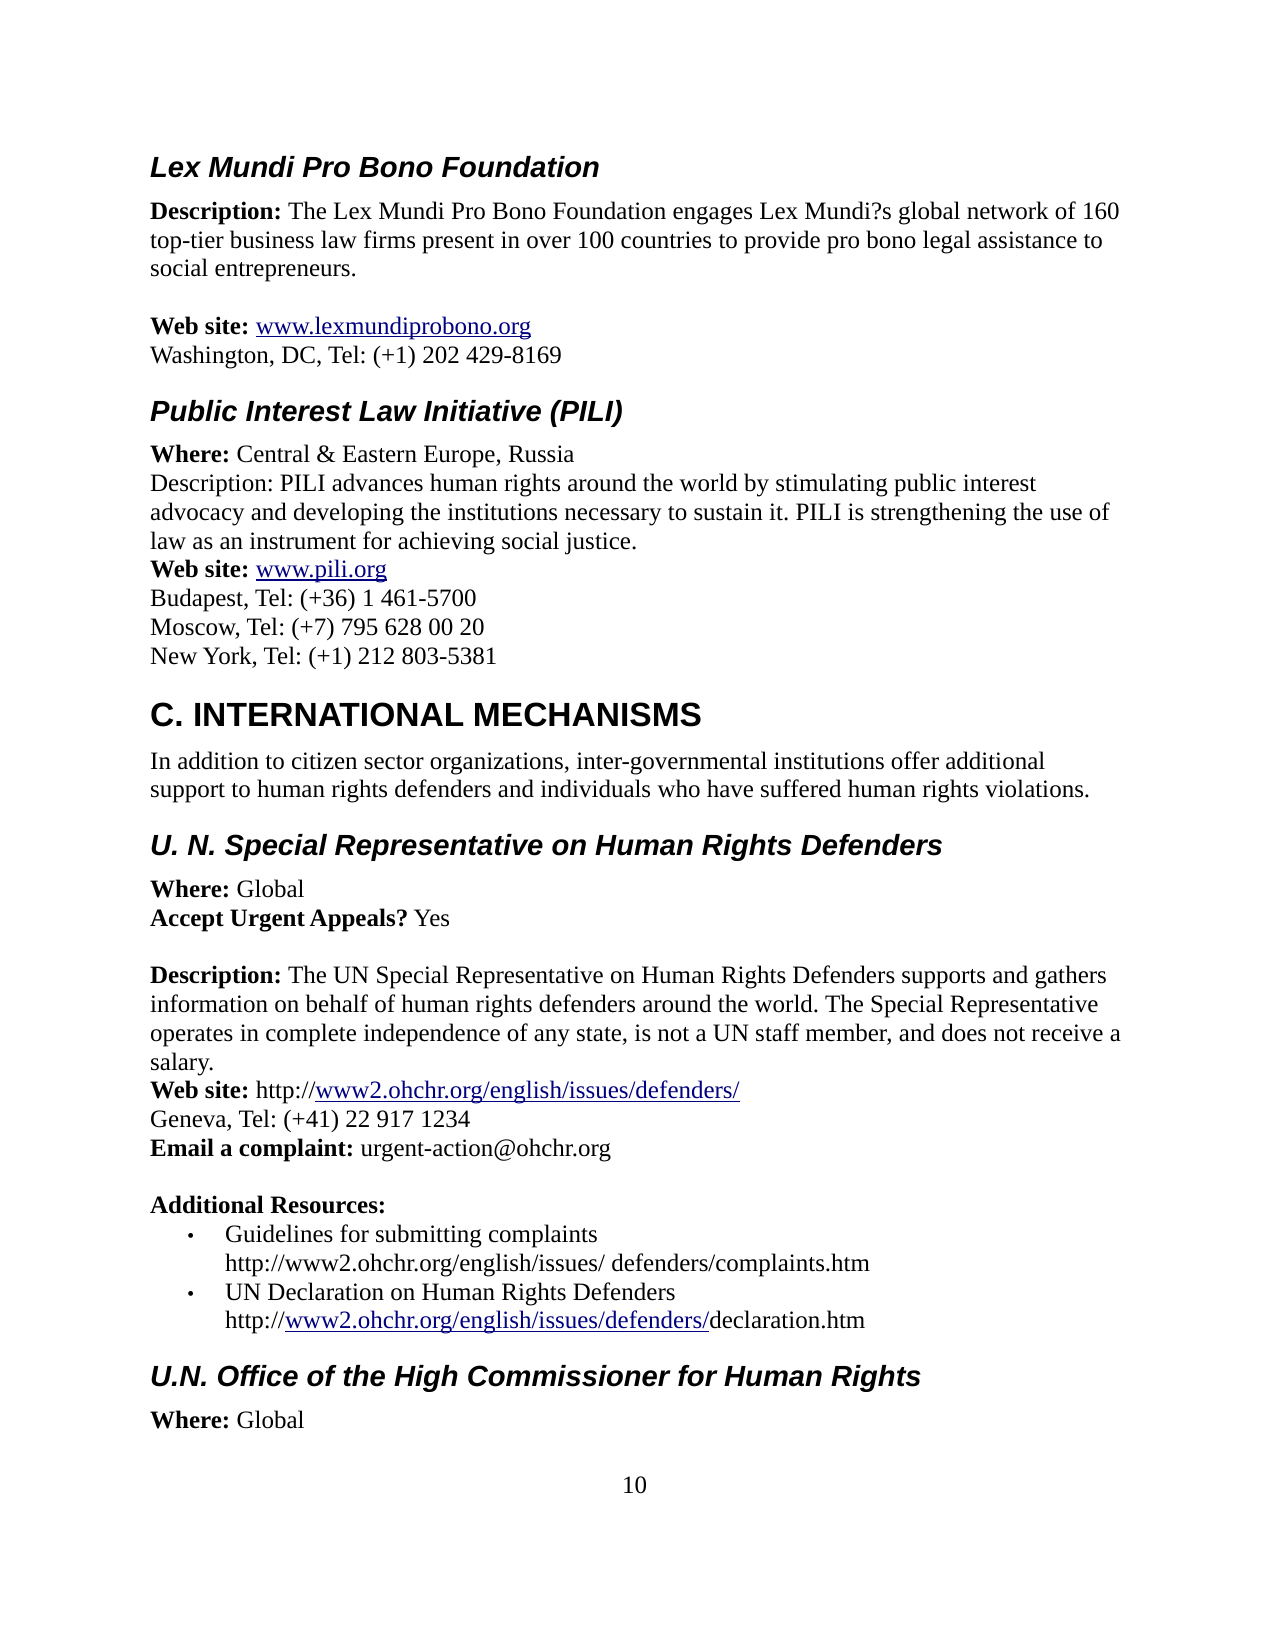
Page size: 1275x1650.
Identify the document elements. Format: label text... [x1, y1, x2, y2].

subtitle U.N. Office of the High Commissioner for Human Rights [150, 1359, 1125, 1393]
text In addition to citizen sector organizations, inter-governmental institutions offer additional support to human rights defenders and individuals who have suffered human rights violations. [150, 746, 1125, 803]
text Where: Global [150, 1405, 1125, 1434]
list UN Declaration on Human Rights Defenders http://www2.ohchr.org/english/issues/defenders/declaration.htm [187, 1277, 1125, 1334]
text Where: Central & Eastern Europe, Russia Description: PILI advances human rights around the world by stimulating public interest advocacy and developing the institutions necessary to sustain it. PILI is strengthening the use of law as an instrument for achieving social justice. Web site: www.pili.org Budapest, Tel: (+36) 1 461-5700 Moscow, Tel: (+7) 795 628 00 20 New York, Tel: (+1) 212 803-5381 [150, 439, 1125, 669]
text Description: The Lex Mundi Pro Bono Foundation engages Lex Mundi?s global network of 160 top-tier business law firms present in over 100 countries to provide pro bono legal assistance to social entrepreneurs. Web site: www.lexmundiprobono.org Washington, DC, Tel: (+1) 202 429-8169 [150, 196, 1125, 368]
subtitle U. N. Special Representative on Human Rights Defenders [150, 828, 1125, 862]
subtitle C. INTERNATIONAL MECHANISMS [150, 694, 1125, 733]
text Where: Global Accept Urgent Appeals? Yes Description: The UN Special Representative on Human Rights Defenders supports and gathers information on behalf of human rights defenders around the world. The Special Representative operates in complete independence of any state, is not a UN staff member, and does not receive a salary. Web site: http://www2.ohchr.org/english/issues/defenders/ Geneva, Tel: (+41) 22 917 1234 Email a complaint: urgent-action@ohchr.org Additional Resources: [150, 874, 1125, 1219]
subtitle Lex Mundi Pro Bono Foundation [150, 150, 1125, 183]
list Guidelines for submitting complaints http://www2.ohchr.org/english/issues/ defenders/complaints.htm [187, 1219, 1125, 1277]
subtitle Public Interest Law Initiative (PILI) [150, 393, 1125, 427]
